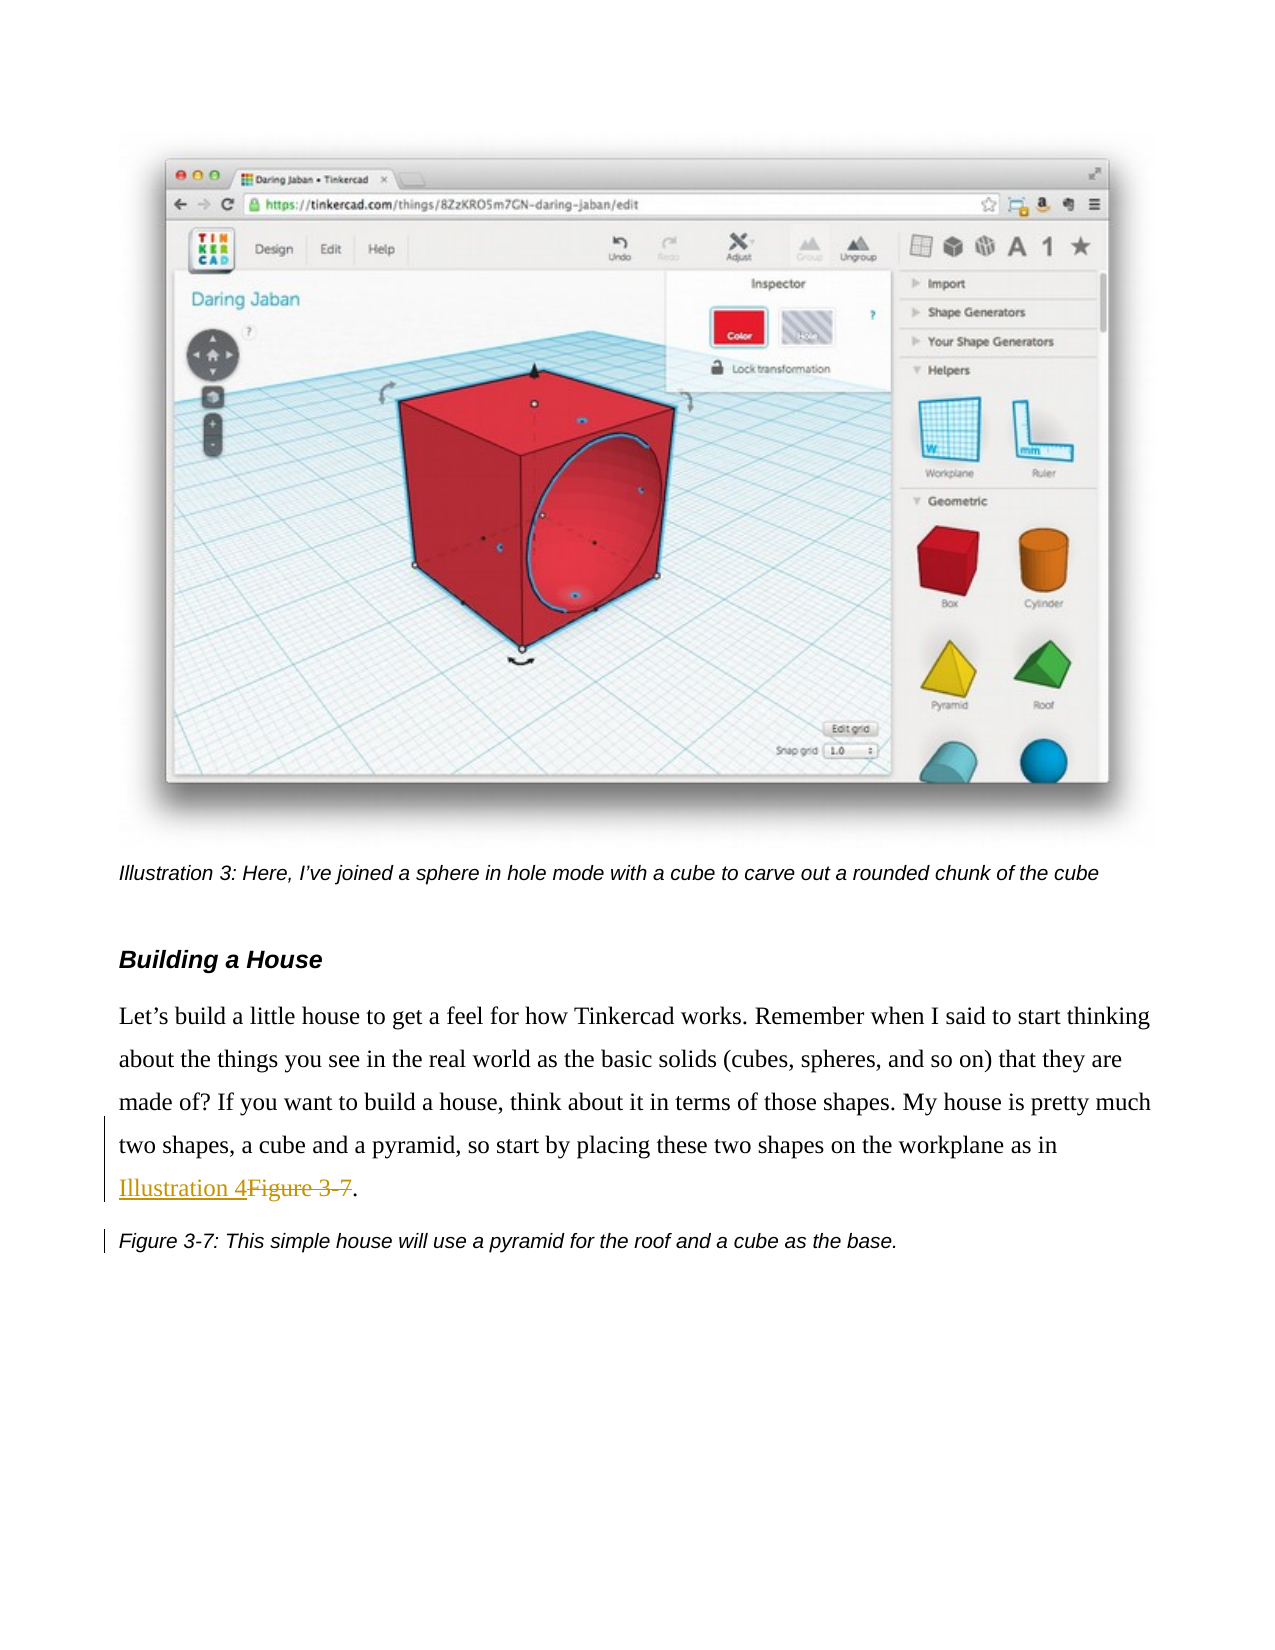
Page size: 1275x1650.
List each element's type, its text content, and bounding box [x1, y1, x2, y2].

text Let’s build a little house to get a feel for how Tinkercad works. Remember when I said to start thinking about the things you see in the real world as the basic solids (cubes, spheres, and so on) that they are made of? If you want to build a house, think about it in terms of those shapes. My house is pretty much two shapes, a cube and a pyramid, so start by placing these two shapes on the workplane as in Illustration 4. [118, 1001, 1156, 1202]
text Illustration 3: Here, I’ve joined a sphere in hole mode with a cube to carve out a rounded chunk of the cube [118, 849, 1156, 884]
text Figure 3-7: This simple house will use a pyramid for the roof and a cube as the base. [118, 1229, 1156, 1253]
picture [118, 131, 1157, 849]
text Building a House [118, 945, 1156, 974]
